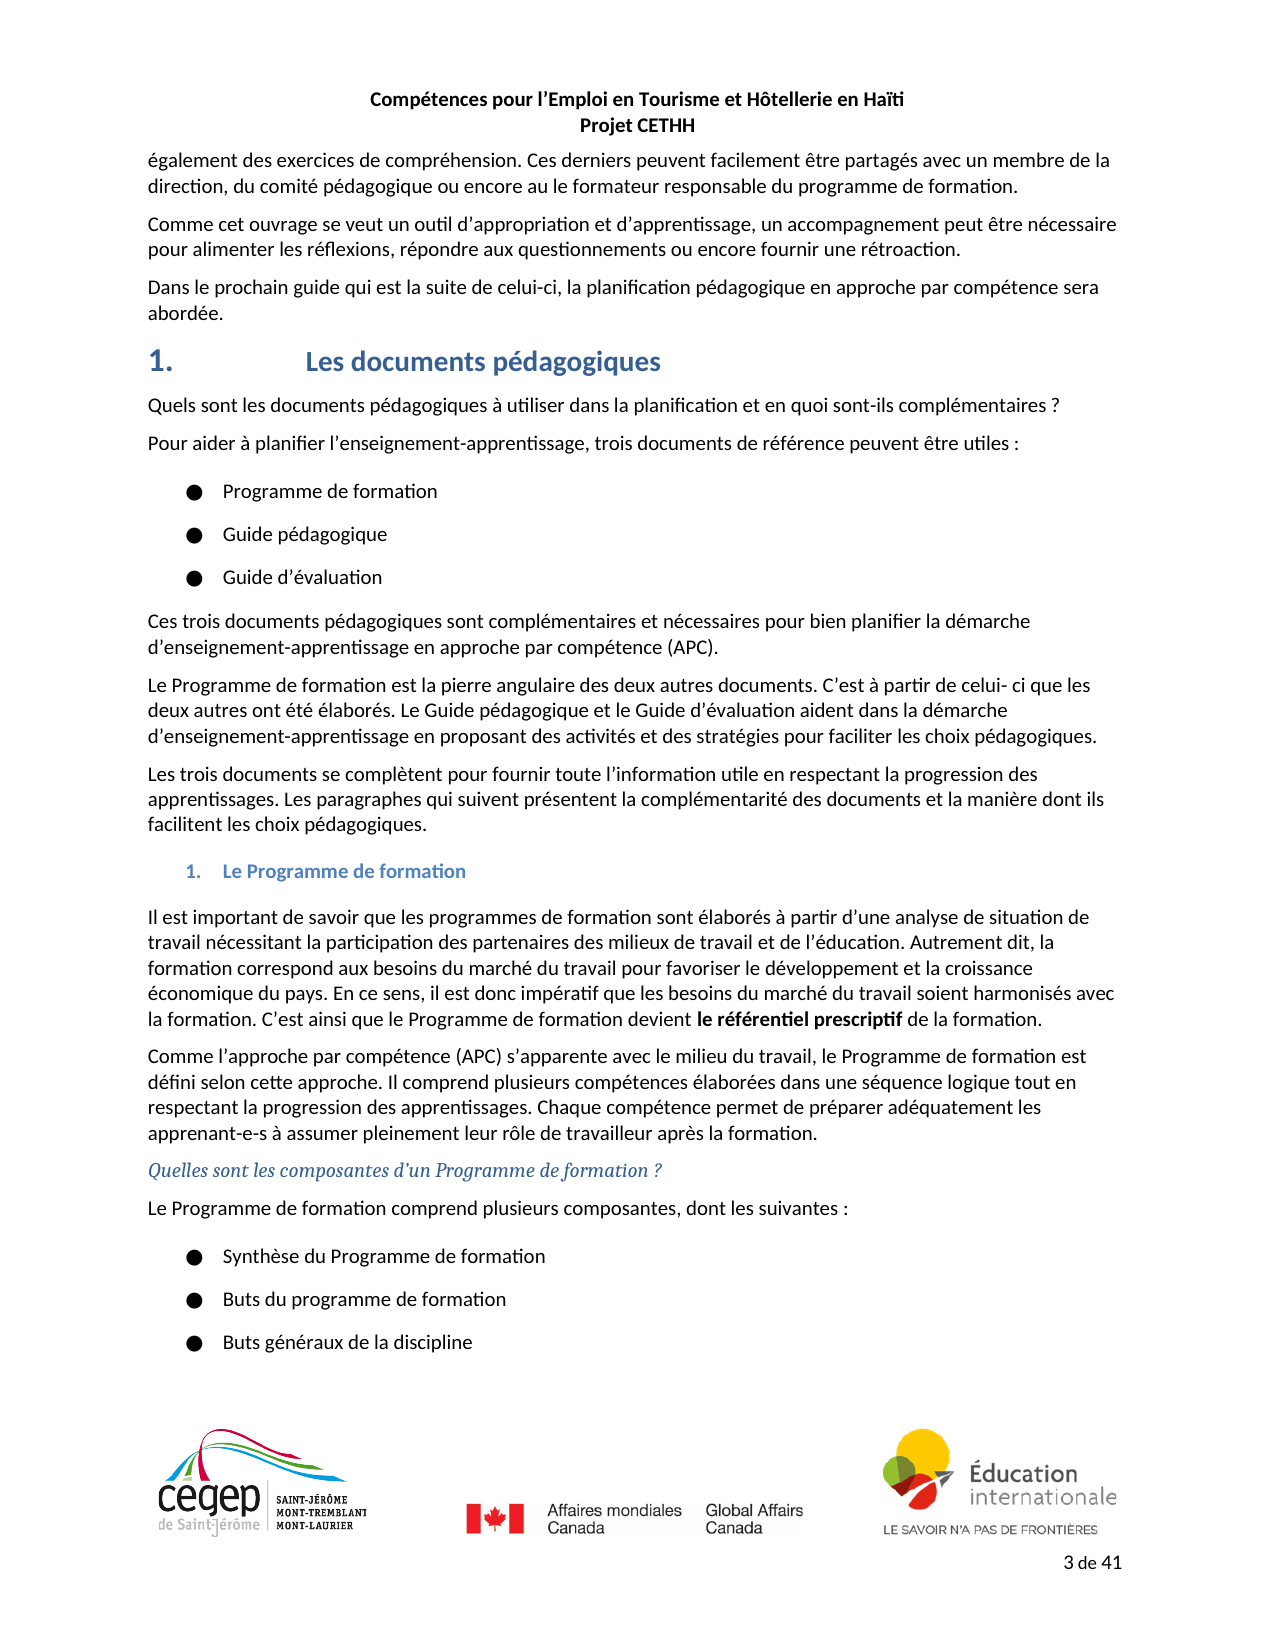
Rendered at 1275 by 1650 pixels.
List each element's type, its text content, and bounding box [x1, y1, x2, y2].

picture [882, 1428, 1117, 1537]
list Guide pédagogique [185, 511, 1127, 553]
list Guide d’évaluation [185, 553, 1127, 596]
text Pour aider à planifier l’enseignement-apprentissage, trois documents de référence peuvent être utiles : [148, 430, 1127, 456]
picture [466, 1500, 803, 1537]
text Les trois documents se complètent pour fournir toute l’information utile en respectant la progression des apprentissages. Les paragraphes qui suivent présentent la complémentarité des documents et la manière dont ils facilitent les choix pédagogiques. [148, 761, 1127, 837]
text Comme l’approche par compétence (APC) s’apparente avec le milieu du travail, le Programme de formation est défini selon cette approche. Il comprend plusieurs compétences élaborées dans une séquence logique tout en respectant la progression des apprentissages. Chaque compétence permet de préparer adéquatement les apprenant-e-s à assumer pleinement leur rôle de travailleur après la formation. [148, 1044, 1127, 1145]
text également des exercices de compréhension. Ces derniers peuvent facilement être partagés avec un membre de la direction, du comité pédagogique ou encore au le formateur responsable du programme de formation. [148, 148, 1127, 198]
list Programme de formation [185, 468, 1127, 511]
text Ces trois documents pédagogiques sont complémentaires et nécessaires pour bien planifier la démarche d’enseignement-apprentissage en approche par compétence (APC). [148, 609, 1127, 659]
list Synthèse du Programme de formation [185, 1233, 1127, 1276]
text Dans le prochain guide qui est la suite de celui-ci, la planification pédagogique en approche par compétence sera abordée. [148, 274, 1127, 325]
list Buts généraux de la discipline [185, 1318, 1127, 1361]
text Il est important de savoir que les programmes de formation sont élaborés à partir d’une analyse de situation de travail nécessitant la participation des partenaires des milieux de travail et de l’éducation. Autrement dit, la formation correspond aux besoins du marché du travail pour favoriser le développement et la croissance économique du pays. En ce sens, il est donc impératif que les besoins du marché du travail soient harmonisés avec la formation. C’est ainsi que le Programme de formation devient le référentiel prescriptif de la formation. [148, 904, 1127, 1031]
text Quels sont les documents pédagogiques à utiliser dans la planification et en quoi sont-ils complémentaires ? [148, 392, 1127, 418]
subtitle Les documents pédagogiques [148, 339, 1127, 380]
subtitle Le Programme de formation [185, 858, 1127, 883]
list Buts du programme de formation [185, 1276, 1127, 1318]
text Le Programme de formation est la pierre angulaire des deux autres documents. C’est à partir de celui- ci que les deux autres ont été élaborés. Le Guide pédagogique et le Guide d’évaluation aident dans la démarche d’enseignement-apprentissage en proposant des activités et des stratégies pour faciliter les choix pédagogiques. [148, 672, 1127, 748]
picture [158, 1429, 367, 1537]
text Comme cet ouvrage se veut un outil d’appropriation et d’apprentissage, un accompagnement peut être nécessaire pour alimenter les réflexions, répondre aux questionnements ou encore fournir une rétroaction. [148, 211, 1127, 262]
subtitle Quelles sont les composantes d’un Programme de formation ? [148, 1158, 1127, 1183]
text Le Programme de formation comprend plusieurs composantes, dont les suivantes : [148, 1195, 1127, 1221]
